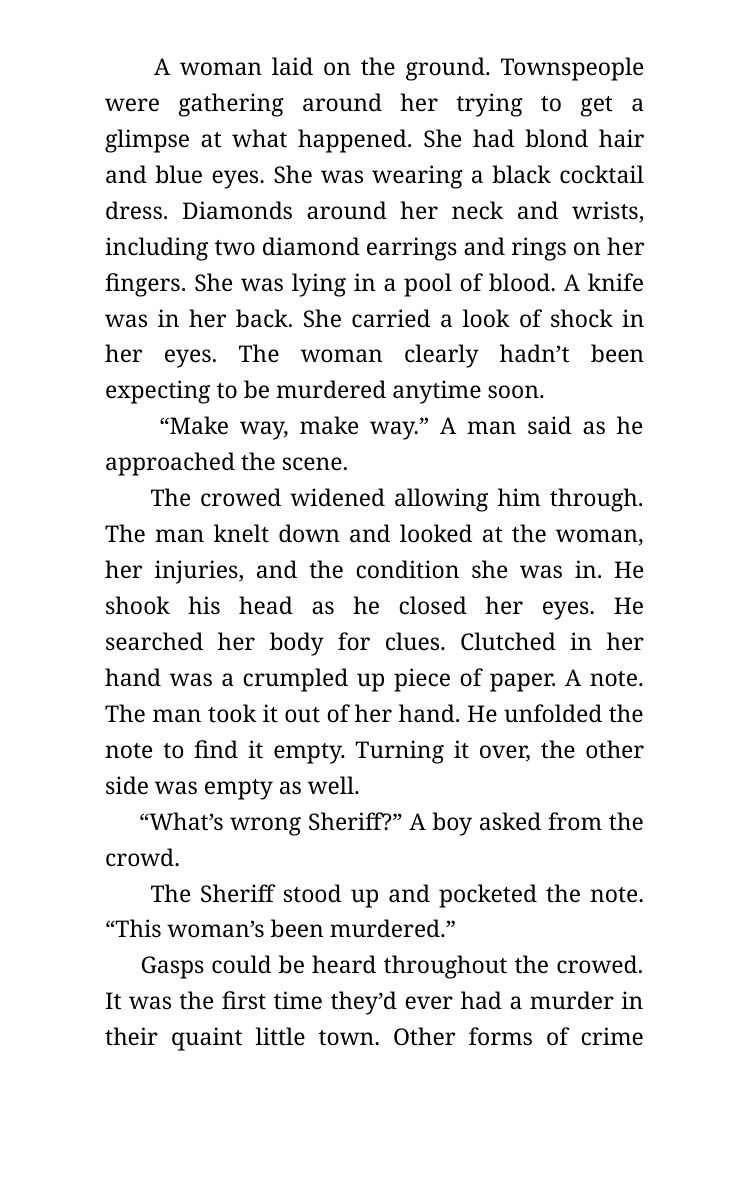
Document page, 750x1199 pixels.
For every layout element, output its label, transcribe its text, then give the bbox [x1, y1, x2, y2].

text The crowed widened allowing him through. The man knelt down and looked at the woman, her injuries, and the condition she was in. He shook his head as he closed her eyes. He searched her body for clues. Clutched in her hand was a crumpled up piece of paper. A note. The man took it out of her hand. He unfolded the note to find it empty. Turning it over, the other side was empty as well. [105, 482, 645, 801]
text Gasps could be heard throughout the crowed. It was the first time they’d ever had a murder in their quaint little town. Other forms of crime [105, 949, 645, 1052]
text The Sheriff stood up and pocketed the note. “This woman’s been murdered.” [105, 877, 645, 945]
text A woman laid on the ground. Townspeople were gathering around her trying to get a glimpse at what happened. She had blond hair and blue eyes. She was wearing a black cocktail dress. Diamonds around her neck and wrists, including two diamond earrings and rings on her fingers. She was lying in a pool of blood. A knife was in her back. She carried a look of shock in her eyes. The woman clearly hadn’t been expecting to be murdered anytime soon. [105, 51, 645, 406]
text “Make way, make way.” A man said as he approached the scene. [105, 410, 645, 477]
text “What’s wrong Sheriff?” A boy asked from the crowd. [105, 806, 645, 873]
